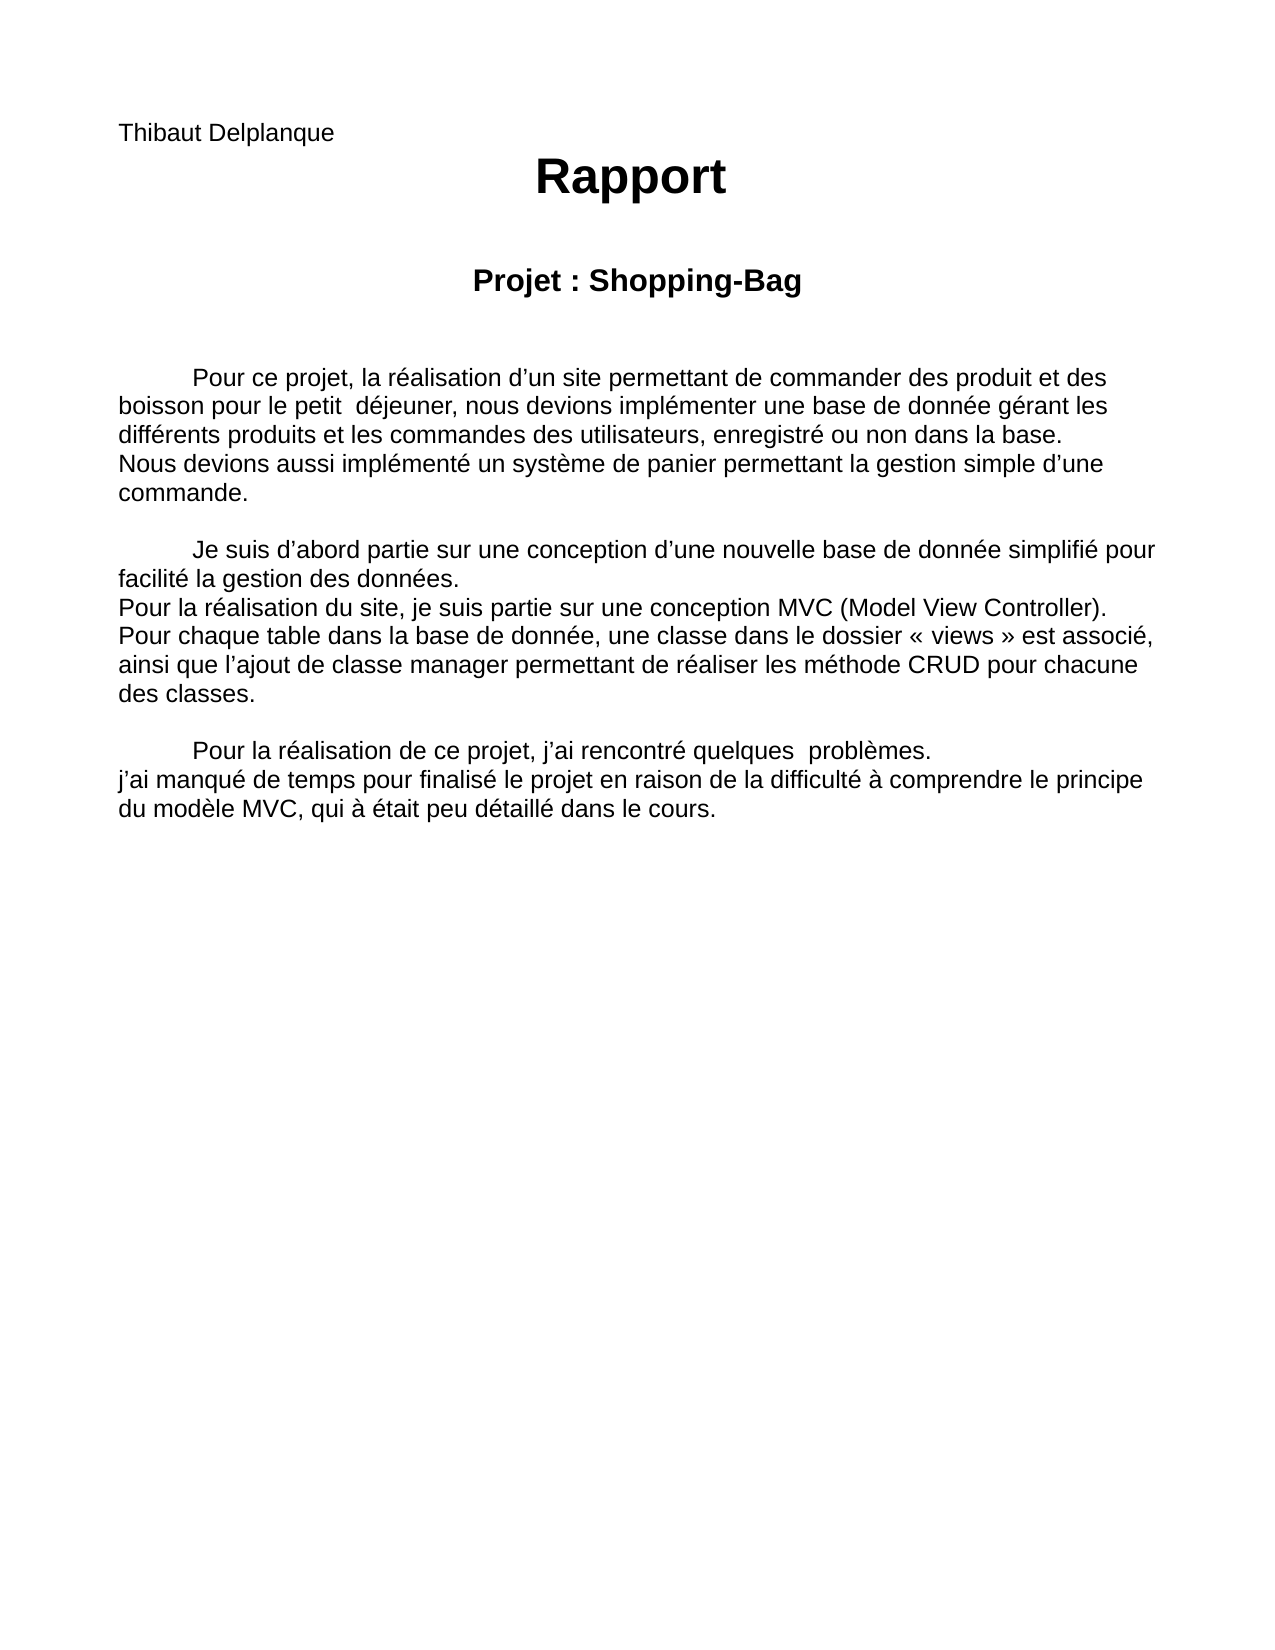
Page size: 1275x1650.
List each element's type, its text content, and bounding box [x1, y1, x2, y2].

text Nous devions aussi implémenté un système de panier permettant la gestion simple d’une commande. [118, 449, 1157, 506]
text j’ai manqué de temps pour finalisé le projet en raison de la difficulté à comprendre le principe du modèle MVC, qui à était peu détaillé dans le cours. [118, 765, 1157, 822]
text Projet : Shopping-Bag [118, 262, 1157, 298]
text Pour ce projet, la réalisation d’un site permettant de commander des produit et des boisson pour le petit déjeuner, nous devions implémenter une base de donnée gérant les différents produits et les commandes des utilisateurs, enregistré ou non dans la base. [118, 362, 1157, 449]
text Pour la réalisation de ce projet, j’ai rencontré quelques problèmes. [118, 736, 1157, 765]
text Pour chaque table dans la base de donnée, une classe dans le dossier « views » est associé, ainsi que l’ajout de classe manager permettant de réaliser les méthode CRUD pour chacune des classes. [118, 621, 1157, 707]
text Thibaut Delplanque [118, 118, 1157, 147]
text Rapport [118, 147, 1157, 204]
text Pour la réalisation du site, je suis partie sur une conception MVC (Model View Controller). [118, 592, 1157, 621]
text Je suis d’abord partie sur une conception d’une nouvelle base de donnée simplifié pour facilité la gestion des données. [118, 535, 1157, 592]
